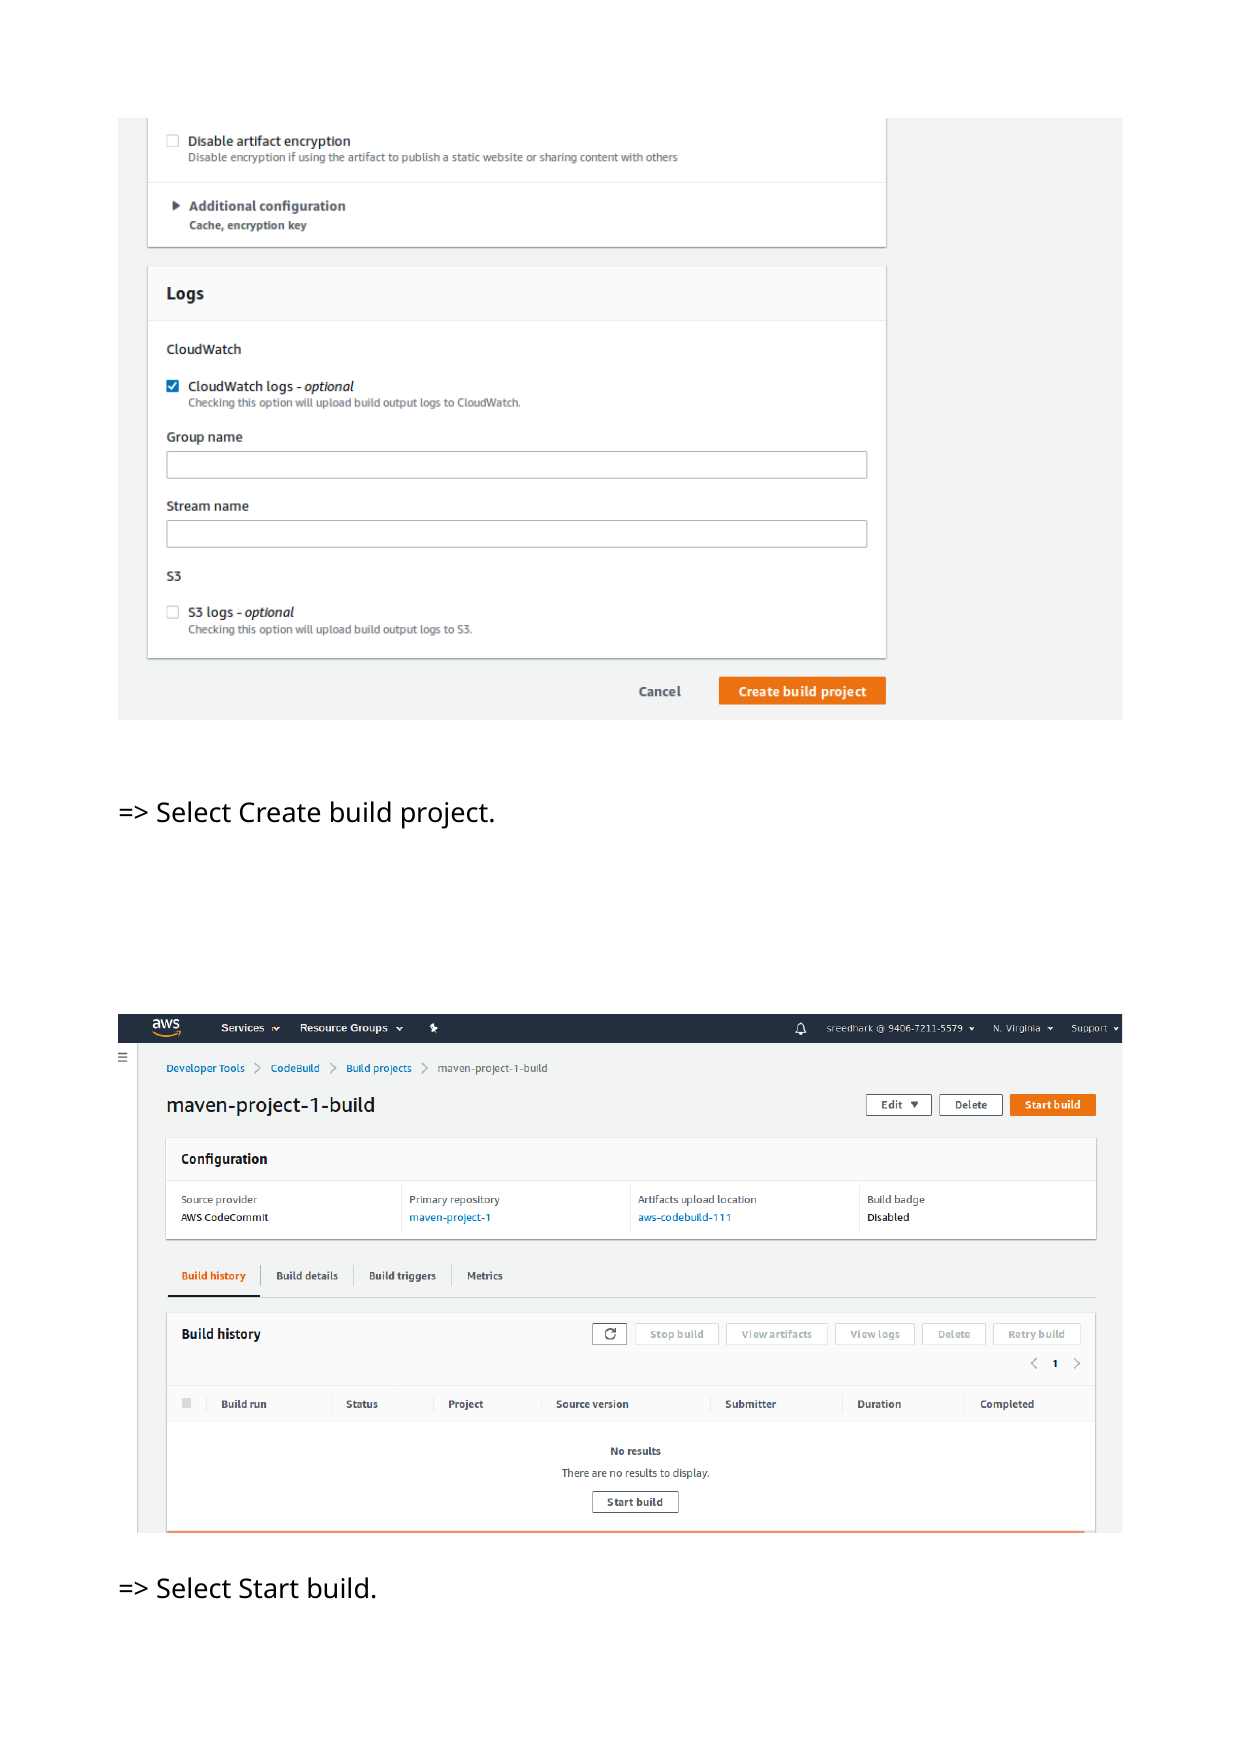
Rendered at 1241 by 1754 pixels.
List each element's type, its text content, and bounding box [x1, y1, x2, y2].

text => Select Create build project. [118, 793, 1122, 830]
picture [118, 1014, 1123, 1533]
text => Select Start build. [118, 1569, 1122, 1606]
picture [118, 118, 1123, 720]
